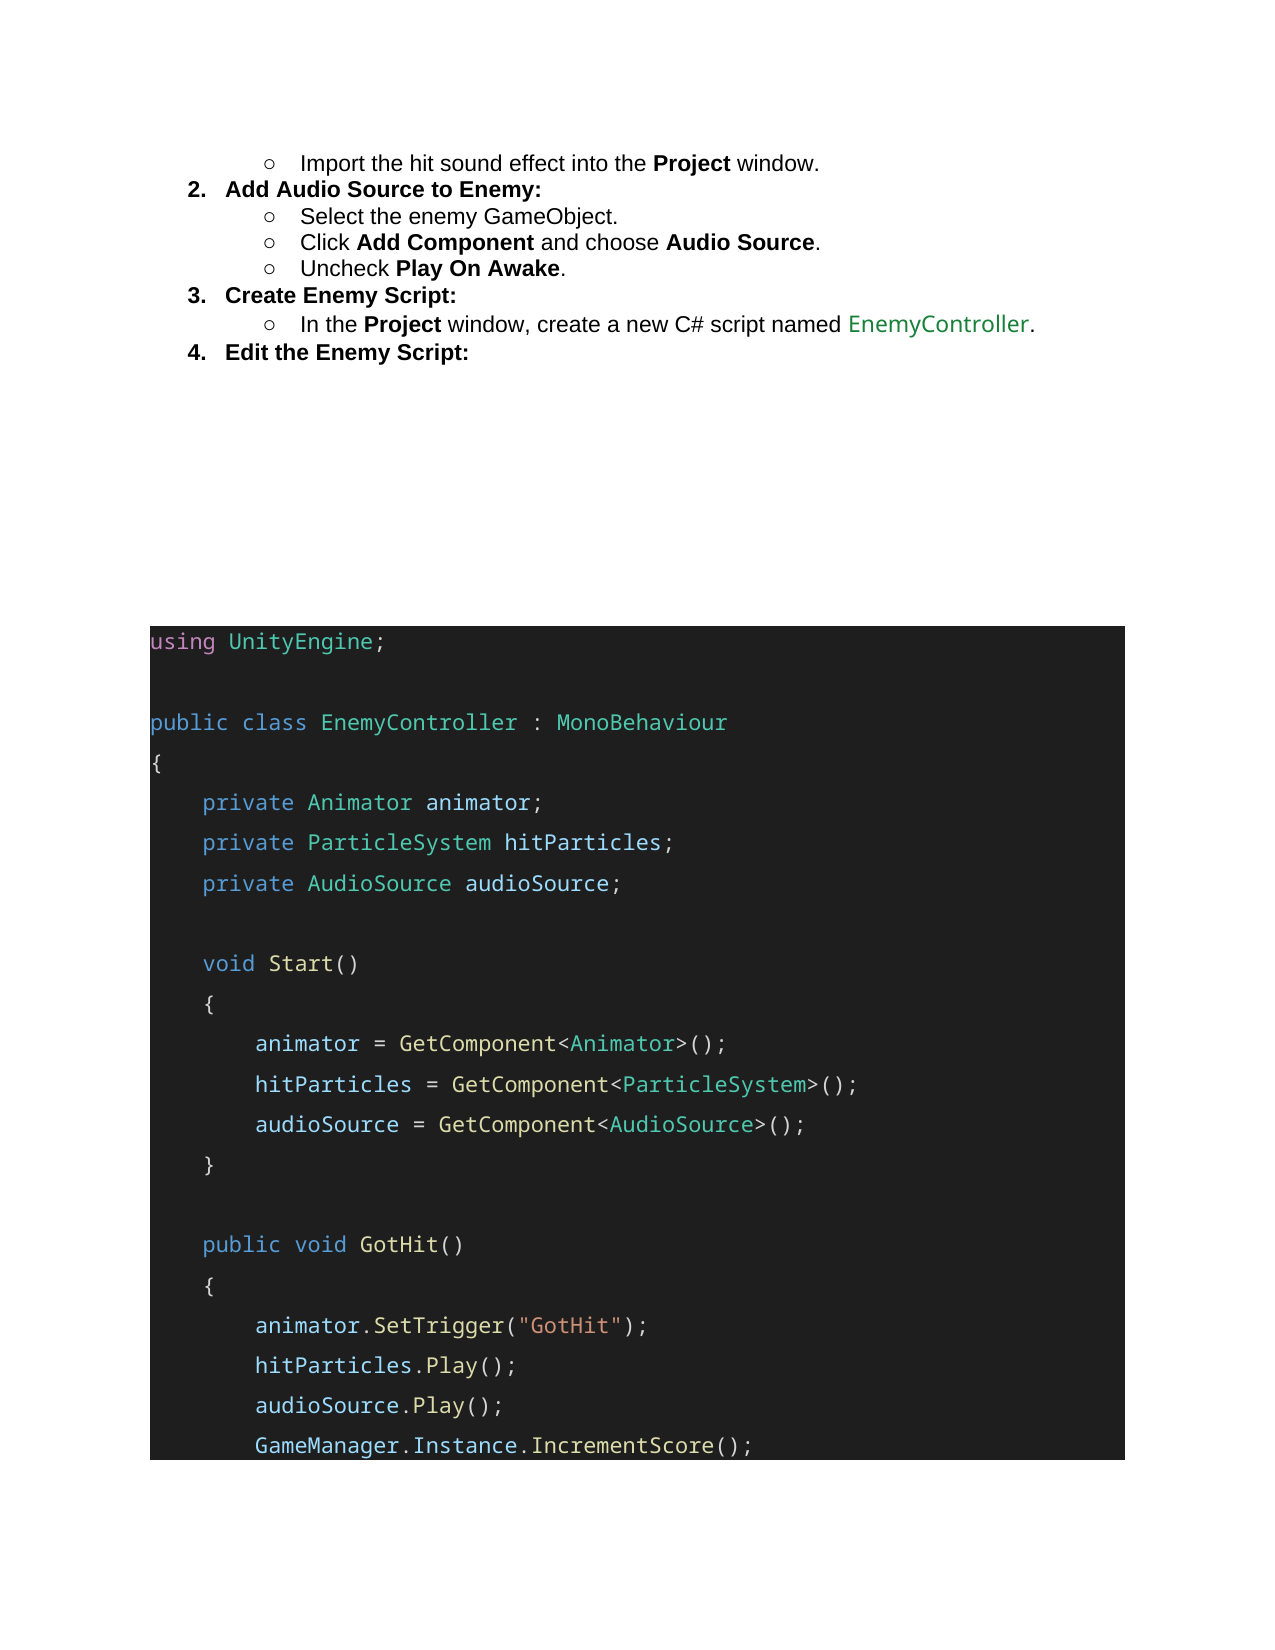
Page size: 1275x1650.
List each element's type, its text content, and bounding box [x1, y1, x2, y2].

list Click Add Component and choose Audio Source. [262, 229, 1125, 255]
text hitParticles = GetComponent<ParticleSystem>(); [150, 1069, 1125, 1098]
text private Animator animator; [150, 787, 1125, 817]
text public class EnemyController : MonoBehaviour [150, 707, 1125, 737]
text { [150, 1270, 1125, 1299]
list Edit the Enemy Script: [187, 339, 1125, 366]
text using UnityEngine; [150, 626, 1125, 656]
text void Start() [150, 948, 1125, 978]
list Uncheck Play On Awake. [262, 255, 1125, 282]
text animator.SetTrigger("GotHit"); [150, 1310, 1125, 1340]
text audioSource = GetComponent<AudioSource>(); [150, 1109, 1125, 1139]
text private ParticleSystem hitParticles; [150, 827, 1125, 857]
text { [150, 747, 1125, 777]
list Create Enemy Script: [187, 282, 1125, 308]
text animator = GetComponent<Animator>(); [150, 1028, 1125, 1058]
text private AudioSource audioSource; [150, 868, 1125, 897]
text hitParticles.Play(); [150, 1350, 1125, 1380]
text public void GotHit() [150, 1229, 1125, 1259]
list Import the hit sound effect into the Project window. [262, 150, 1125, 176]
list Add Audio Source to Enemy: [187, 176, 1125, 203]
text } [150, 1149, 1125, 1179]
list Select the enemy GameObject. [262, 203, 1125, 229]
text audioSource.Play(); [150, 1390, 1125, 1420]
list In the Project window, create a new C# script named EnemyController. [262, 308, 1125, 339]
text GameManager.Instance.IncrementScore(); [150, 1431, 1125, 1460]
text { [150, 988, 1125, 1018]
